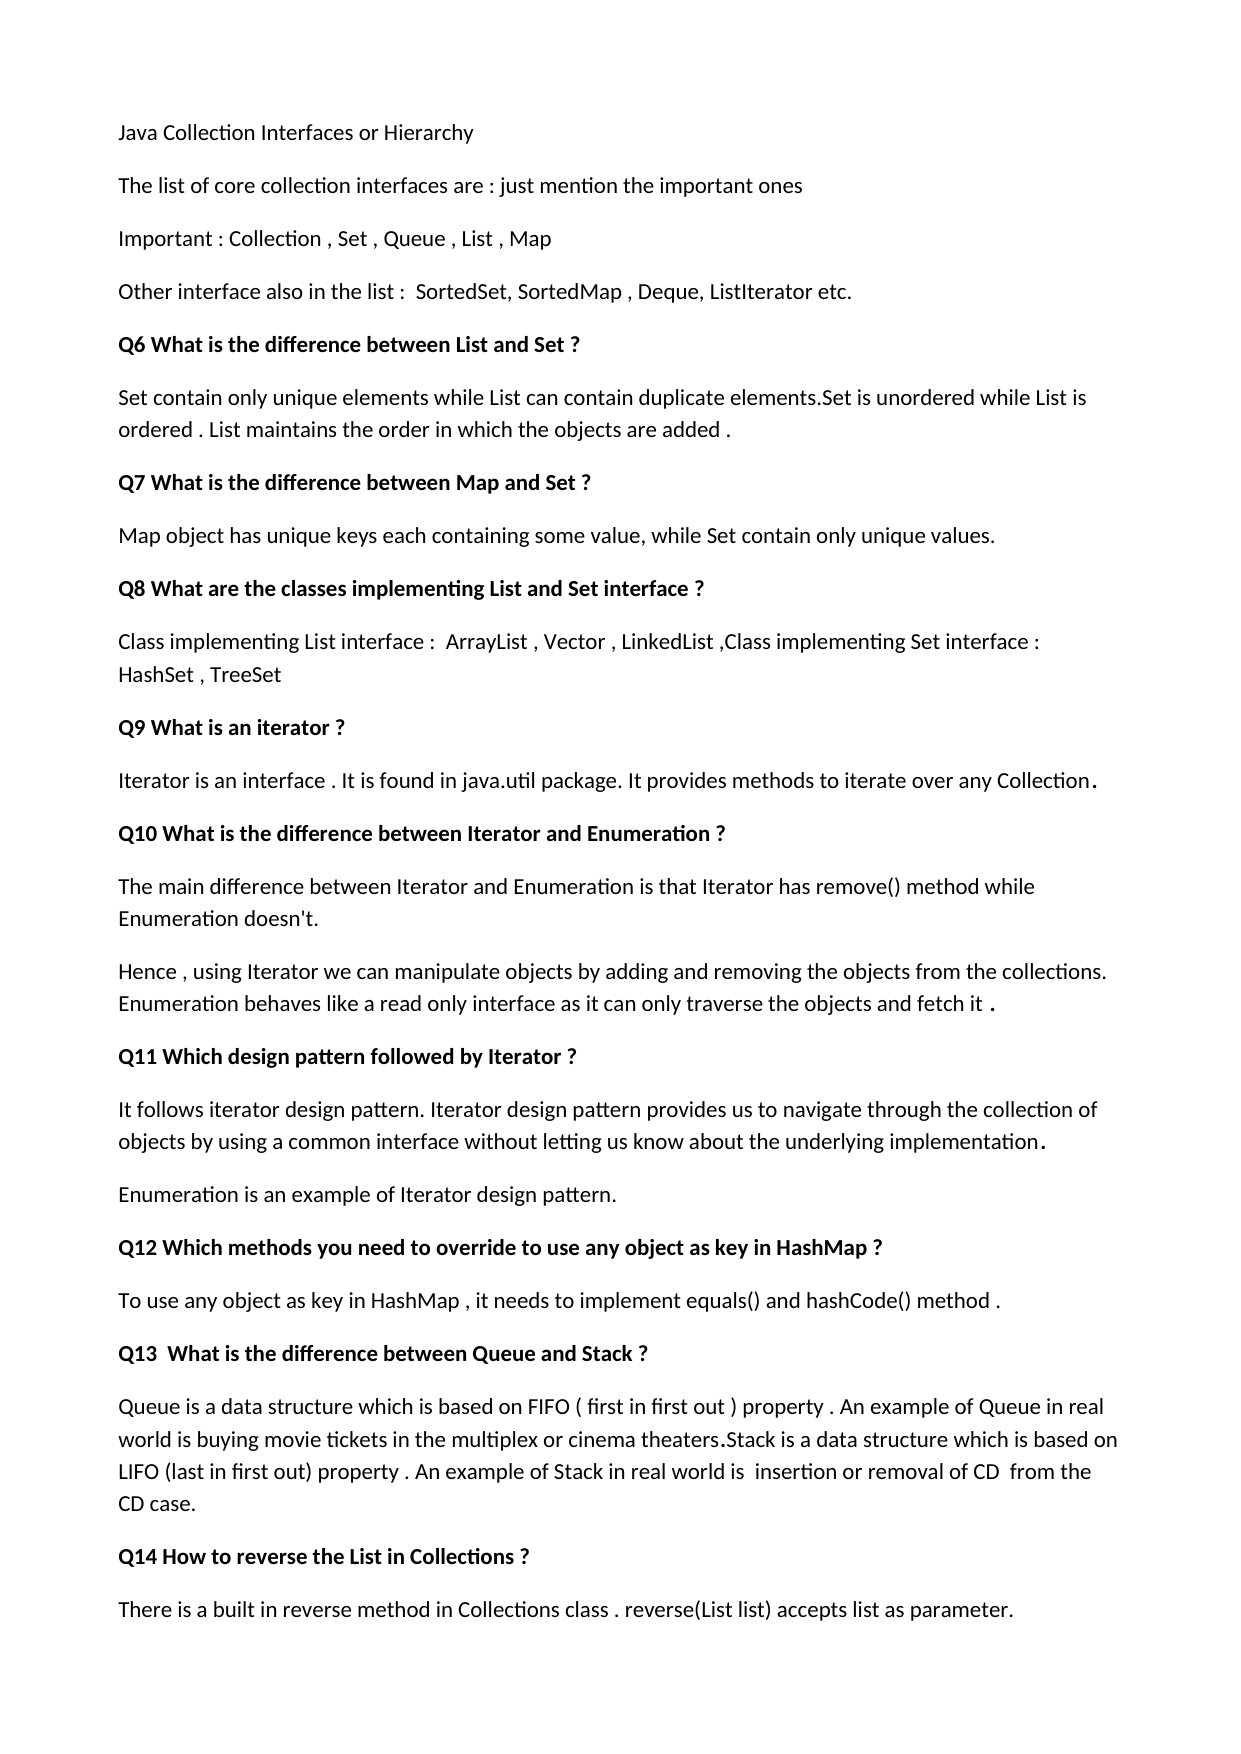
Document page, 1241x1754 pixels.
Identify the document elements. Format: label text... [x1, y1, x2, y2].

text There is a built in reverse method in Collections class . reverse(List list) accepts list as parameter. [118, 1595, 1122, 1623]
text Q11 Which design pattern followed by Iterator ? [118, 1042, 1122, 1070]
text Queue is a data structure which is based on FIFO ( first in first out ) property . An example of Queue in real world is buying movie tickets in the multiplex or cinema theaters.Stack is a data structure which is based on LIFO (last in first out) property . An example of Stack in real world is insertion or removal of CD from the CD case. [118, 1392, 1122, 1517]
text Q14 How to reverse the List in Collections ? [118, 1542, 1122, 1570]
text Q9 What is an iterator ? [118, 713, 1122, 741]
text Important : Collection , Set , Queue , List , Map [118, 224, 1122, 252]
text Map object has unique keys each containing some value, while Set contain only unique values. [118, 521, 1122, 549]
text Q13 What is the difference between Queue and Stack ? [118, 1339, 1122, 1367]
text Q7 What is the difference between Map and Set ? [118, 468, 1122, 496]
text The list of core collection interfaces are : just mention the important ones [118, 171, 1122, 199]
text Class implementing List interface : ArrayList , Vector , LinkedList ,Class implementing Set interface : HashSet , TreeSet [118, 627, 1122, 688]
text It follows iterator design pattern. Iterator design pattern provides us to navigate through the collection of objects by using a common interface without letting us know about the underlying implementation. [118, 1095, 1122, 1155]
text Other interface also in the list : SortedSet, SortedMap , Deque, ListIterator etc. [118, 277, 1122, 305]
text Java Collection Interfaces or Hierarchy [118, 118, 1122, 146]
text Enumeration is an example of Iterator design pattern. [118, 1180, 1122, 1208]
text Q12 Which methods you need to override to use any object as key in HashMap ? [118, 1233, 1122, 1261]
text Set contain only unique elements while List can contain duplicate elements.Set is unordered while List is ordered . List maintains the order in which the objects are added . [118, 383, 1122, 443]
text Hence , using Iterator we can manipulate objects by adding and removing the objects from the collections. Enumeration behaves like a read only interface as it can only traverse the objects and fetch it . [118, 957, 1122, 1017]
text Q10 What is the difference between Iterator and Enumeration ? [118, 819, 1122, 847]
text To use any object as key in HashMap , it needs to implement equals() and hashCode() method . [118, 1286, 1122, 1314]
text Iterator is an interface . It is found in java.util package. It provides methods to iterate over any Collection. [118, 766, 1122, 794]
text The main difference between Iterator and Enumeration is that Iterator has remove() method while Enumeration doesn't. [118, 872, 1122, 932]
text Q6 What is the difference between List and Set ? [118, 330, 1122, 358]
text Q8 What are the classes implementing List and Set interface ? [118, 574, 1122, 602]
